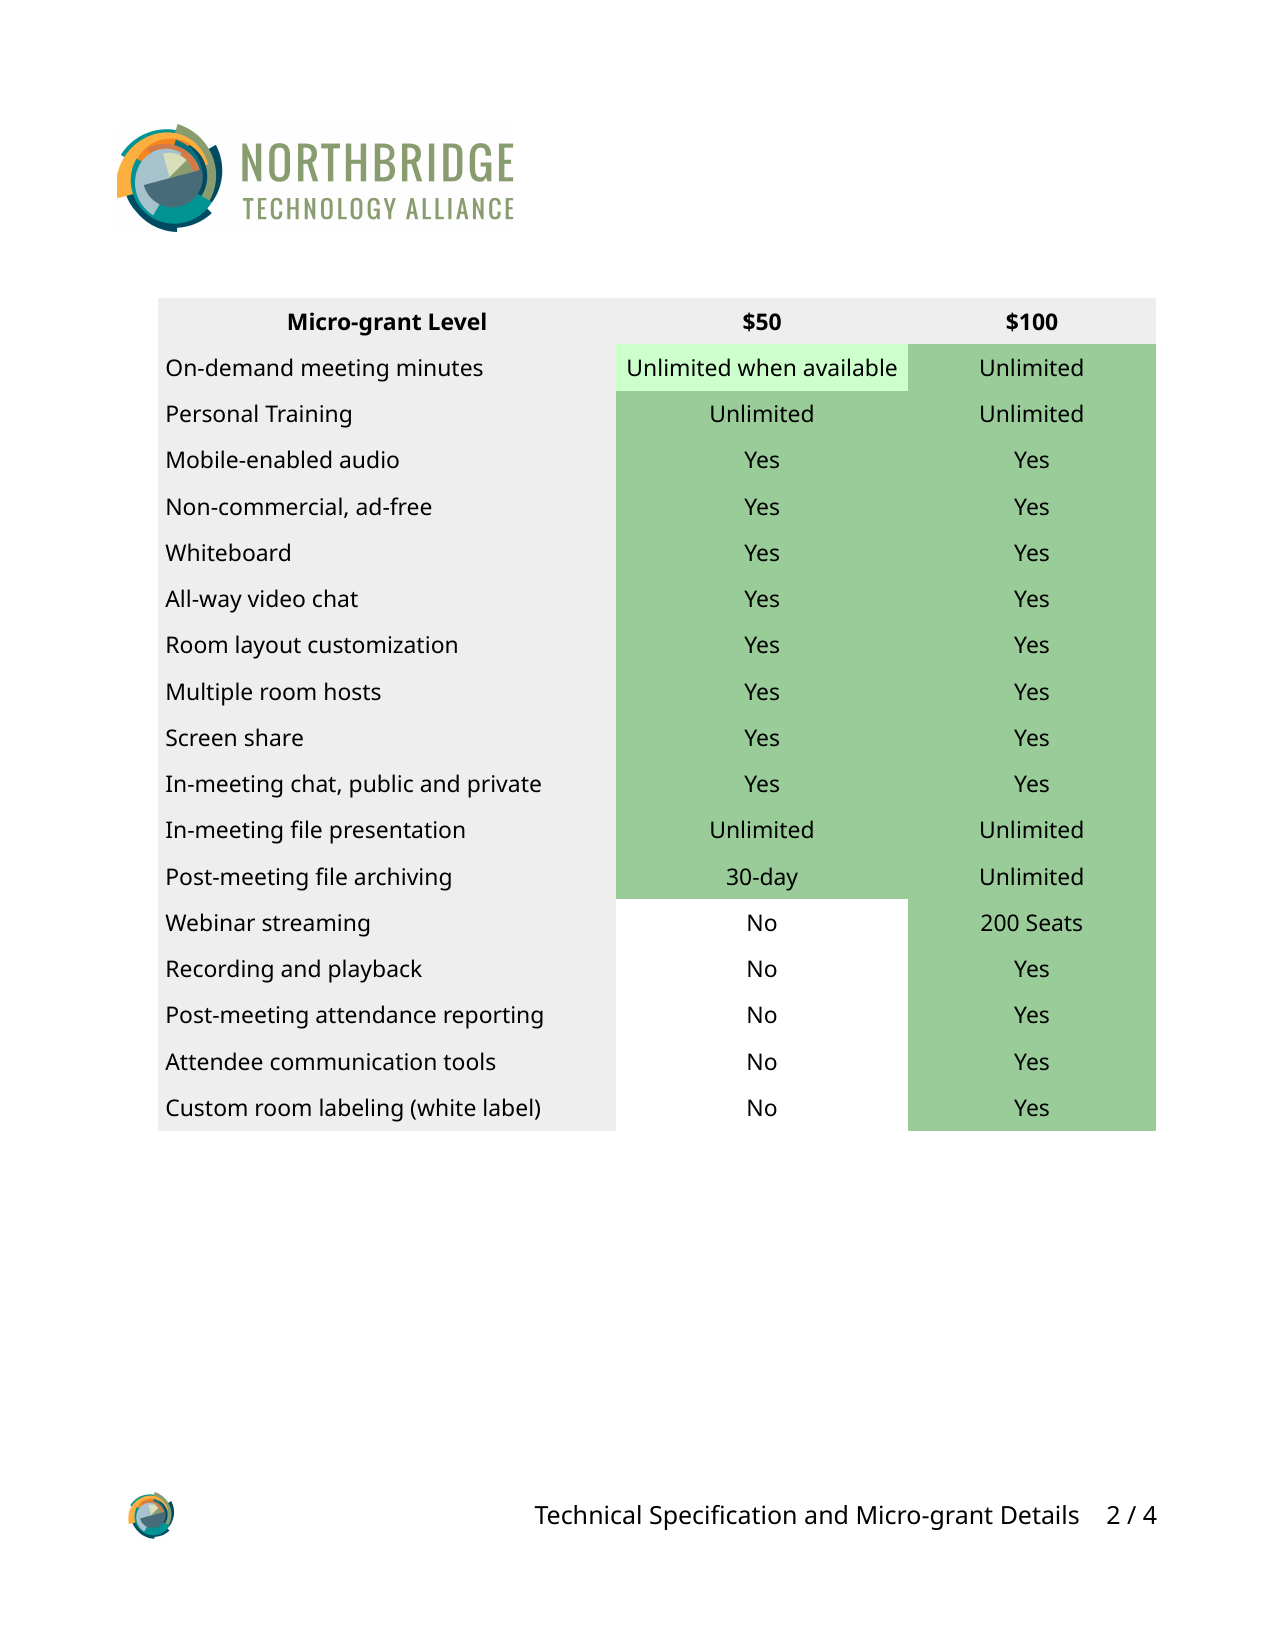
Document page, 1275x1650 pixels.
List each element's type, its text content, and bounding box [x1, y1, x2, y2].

table_cell No [616, 946, 908, 992]
table_cell Yes [616, 437, 908, 483]
table_cell Yes [908, 576, 1156, 622]
table_header $50 [616, 298, 908, 344]
table_cell Mobile-enabled audio [158, 437, 616, 483]
table_cell Yes [616, 483, 908, 529]
table_cell Yes [908, 1038, 1156, 1084]
table_cell Unlimited [616, 807, 908, 853]
table_cell Multiple room hosts [158, 668, 616, 714]
table_cell Yes [908, 622, 1156, 668]
table_cell No [616, 1084, 908, 1131]
table_header Micro-grant Level [158, 298, 616, 344]
table_cell Yes [616, 622, 908, 668]
table_cell Non-commercial, ad-free [158, 483, 616, 529]
table_cell Attendee communication tools [158, 1038, 616, 1084]
table_cell In-meeting chat, public and private [158, 761, 616, 807]
picture [117, 124, 514, 232]
table_cell Yes [908, 529, 1156, 576]
table_cell All-way video chat [158, 576, 616, 622]
table_cell Yes [908, 992, 1156, 1038]
table_cell Yes [616, 714, 908, 761]
table_cell Unlimited [908, 807, 1156, 853]
table_cell Webinar streaming [158, 899, 616, 946]
table_cell Post-meeting file archiving [158, 853, 616, 899]
table_cell Unlimited when available [616, 344, 908, 391]
picture [128, 1492, 175, 1539]
table_cell No [616, 992, 908, 1038]
table_cell Unlimited [908, 853, 1156, 899]
table_cell Unlimited [616, 391, 908, 437]
table_cell Yes [908, 946, 1156, 992]
table_header $100 [908, 298, 1156, 344]
table_cell Yes [908, 714, 1156, 761]
table_cell No [616, 1038, 908, 1084]
table_cell Yes [908, 761, 1156, 807]
table_cell Yes [908, 483, 1156, 529]
table_cell Custom room labeling (white label) [158, 1084, 616, 1131]
table_cell Recording and playback [158, 946, 616, 992]
table_cell 30-day [616, 853, 908, 899]
table_cell In-meeting file presentation [158, 807, 616, 853]
table_cell Yes [616, 529, 908, 576]
table_cell On-demand meeting minutes [158, 344, 616, 391]
table_cell Yes [616, 761, 908, 807]
table_cell Yes [616, 576, 908, 622]
table_cell Whiteboard [158, 529, 616, 576]
table_cell Screen share [158, 714, 616, 761]
table_cell Room layout customization [158, 622, 616, 668]
table_cell Yes [908, 437, 1156, 483]
table_cell Yes [616, 668, 908, 714]
table_cell Yes [908, 668, 1156, 714]
table_cell No [616, 899, 908, 946]
table_cell Post-meeting attendance reporting [158, 992, 616, 1038]
table_cell Personal Training [158, 391, 616, 437]
table_cell Yes [908, 1084, 1156, 1131]
table_cell Unlimited [908, 391, 1156, 437]
table_cell 200 Seats [908, 899, 1156, 946]
table_cell Unlimited [908, 344, 1156, 391]
